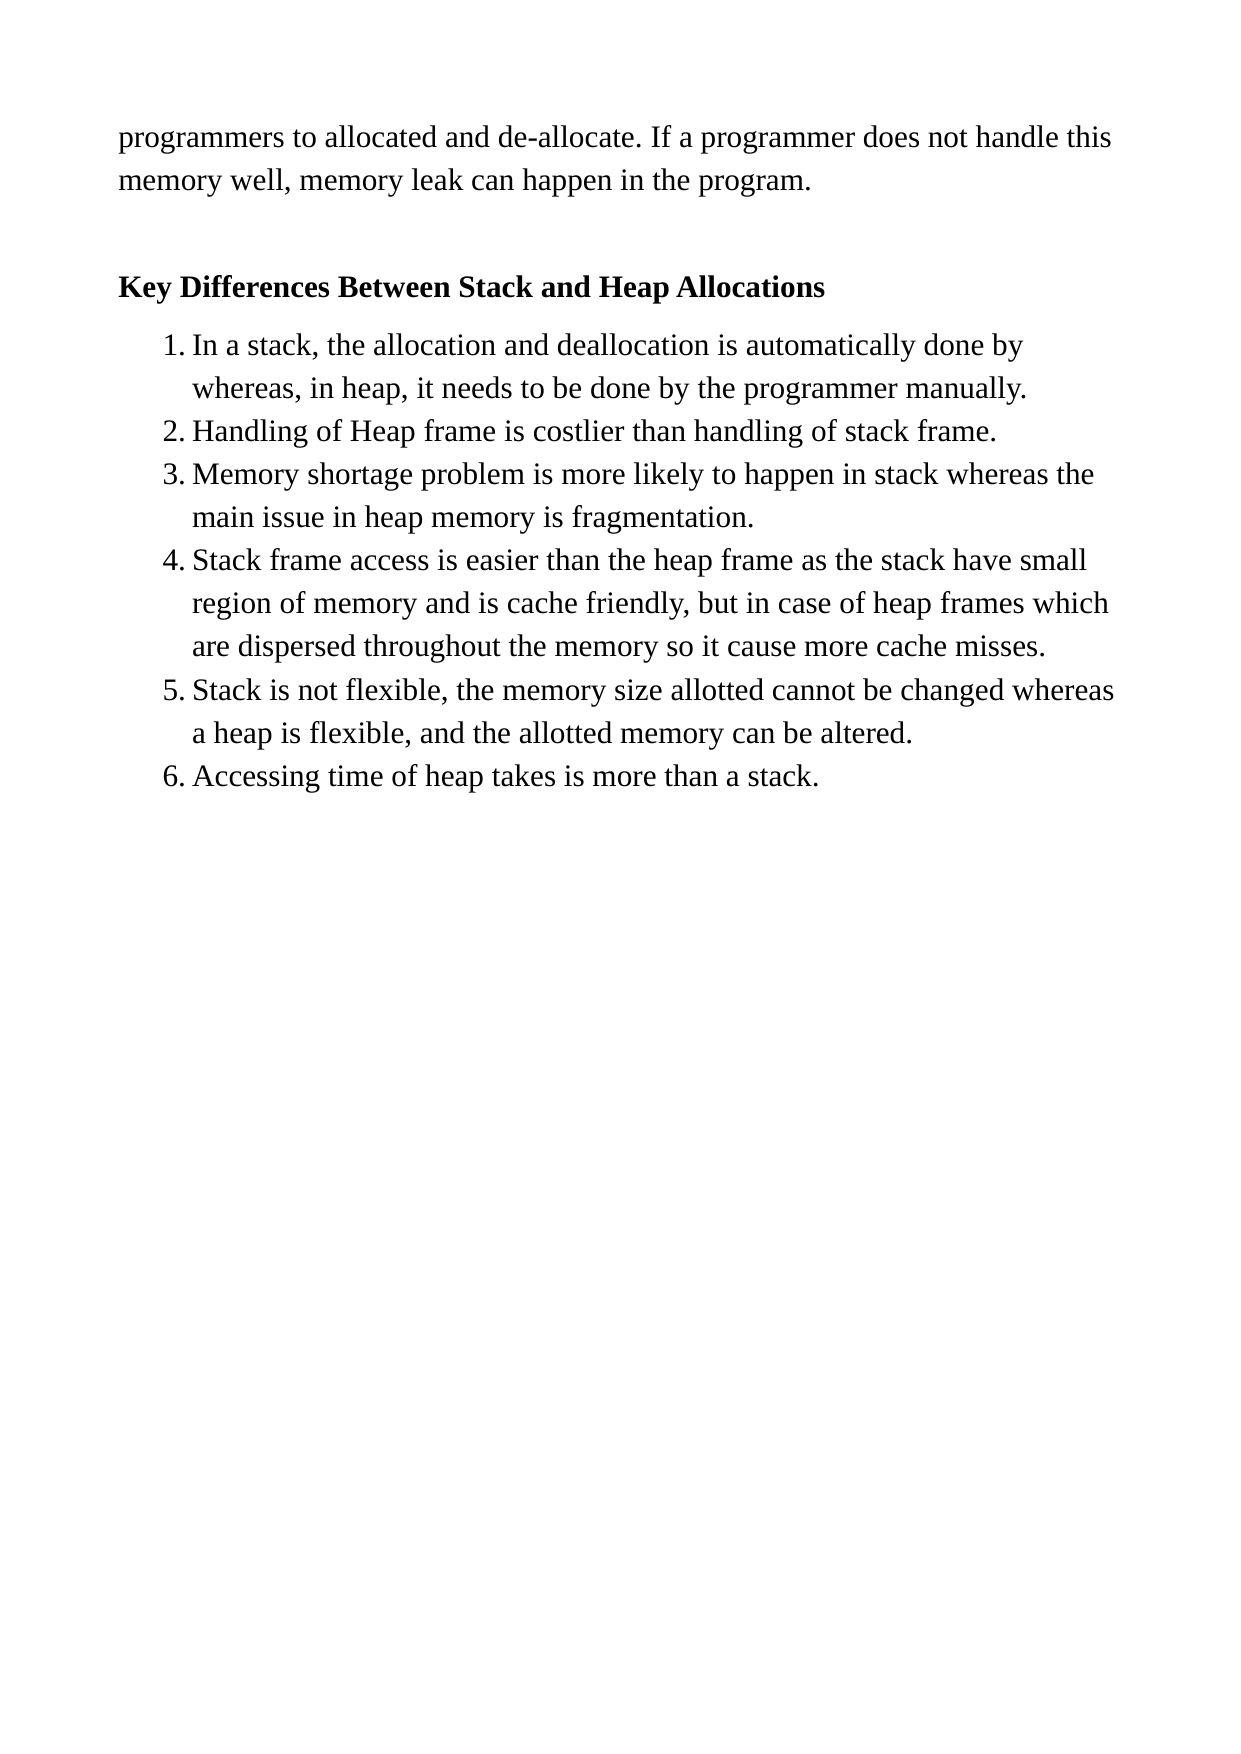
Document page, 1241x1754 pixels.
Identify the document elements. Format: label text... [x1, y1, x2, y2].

list Stack frame access is easier than the heap frame as the stack have small region of memory and is cache friendly, but in case of heap frames which are dispersed throughout the memory so it cause more cache misses. [162, 541, 1122, 663]
list Memory shortage problem is more likely to happen in stack whereas the main issue in heap memory is fragmentation. [162, 455, 1122, 534]
list Stack is not flexible, the memory size allotted cannot be changed whereas a heap is flexible, and the allotted memory can be altered. [162, 671, 1122, 750]
text programmers to allocated and de-allocate. If a programmer does not handle this memory well, memory leak can happen in the program. [118, 118, 1122, 197]
list In a stack, the allocation and deallocation is automatically done by whereas, in heap, it needs to be done by the programmer manually. [162, 326, 1122, 405]
text Key Differences Between Stack and Heap Allocations [118, 268, 1122, 304]
list Accessing time of heap takes is more than a stack. [162, 757, 1122, 793]
list Handling of Heap frame is costlier than handling of stack frame. [162, 412, 1122, 448]
